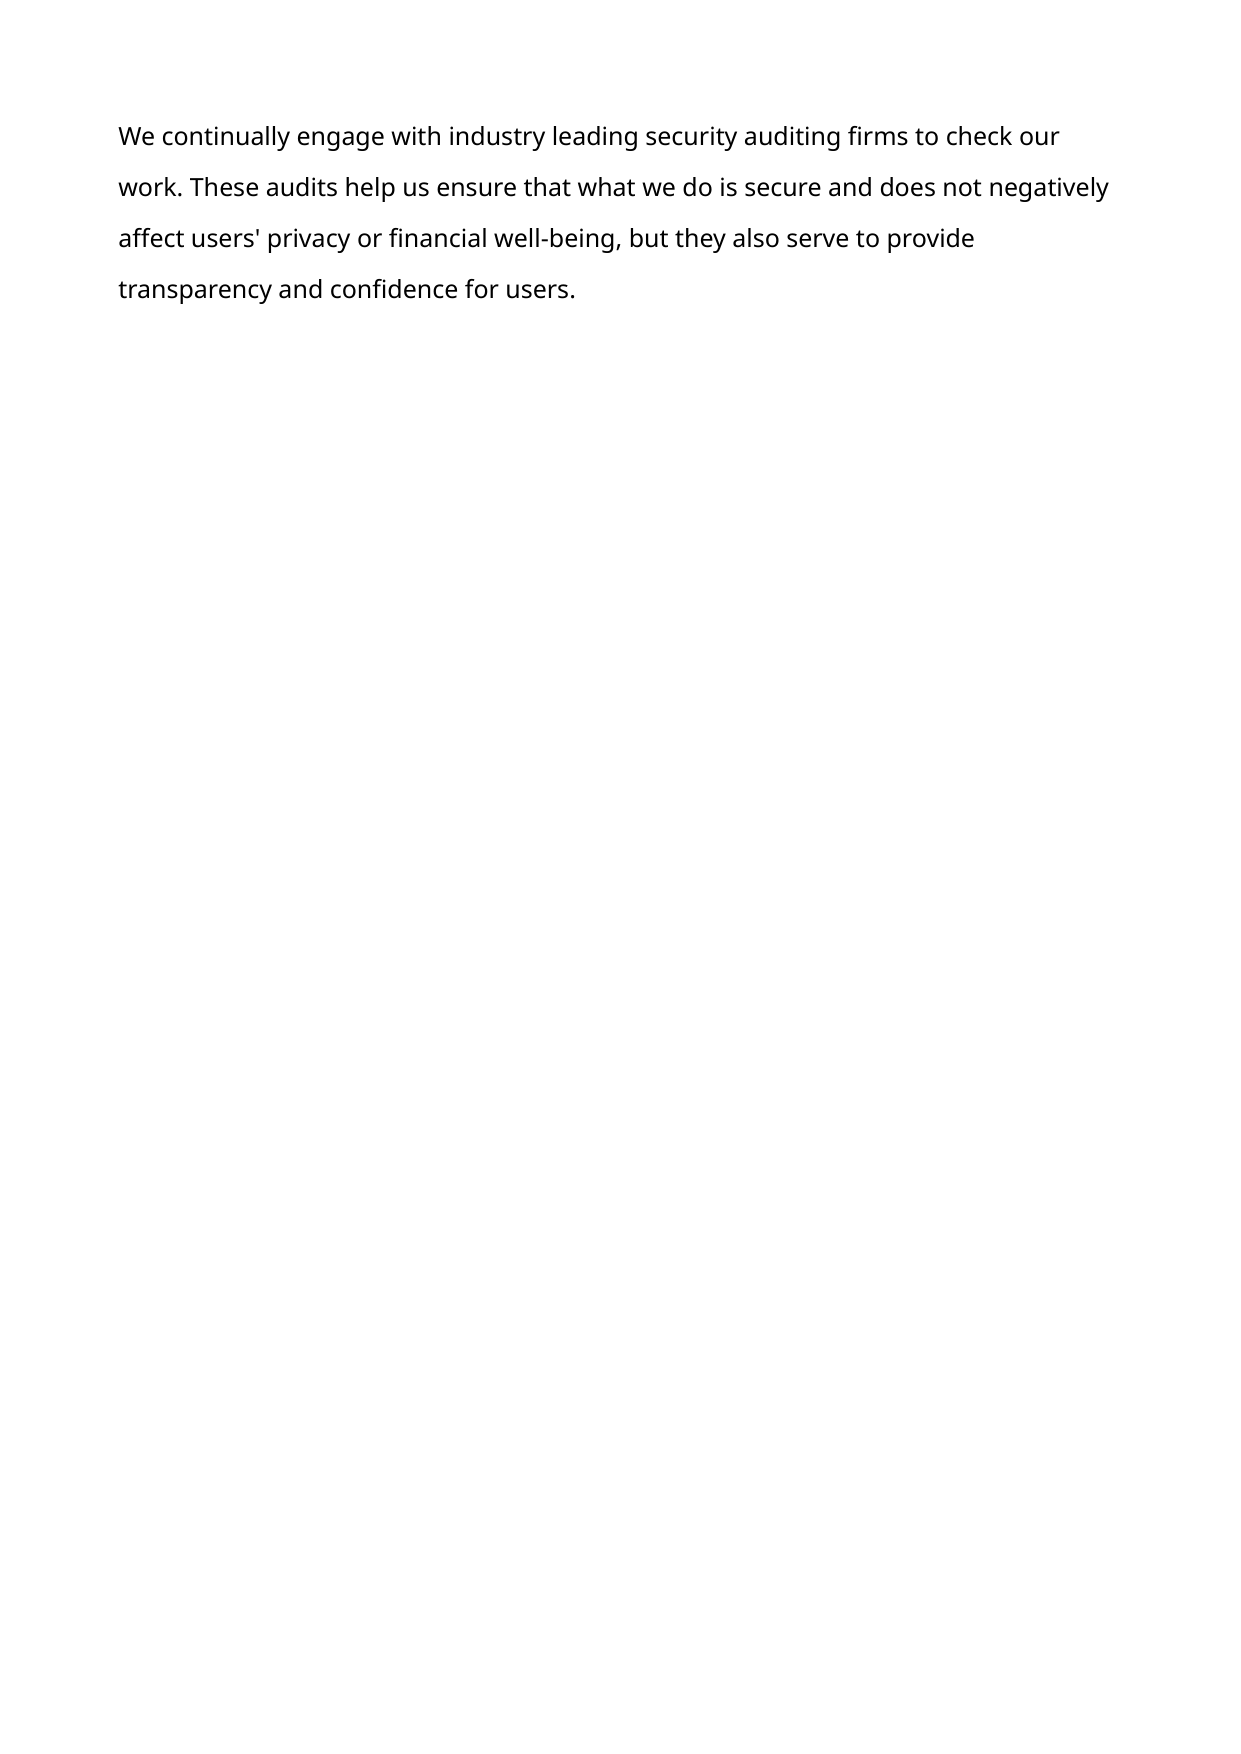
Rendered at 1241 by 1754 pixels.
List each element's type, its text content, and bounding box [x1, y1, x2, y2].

text We continually engage with industry leading security auditing firms to check our work. These audits help us ensure that what we do is secure and does not negatively affect users' privacy or financial well-being, but they also serve to provide transparency and confidence for users. [118, 118, 1122, 305]
